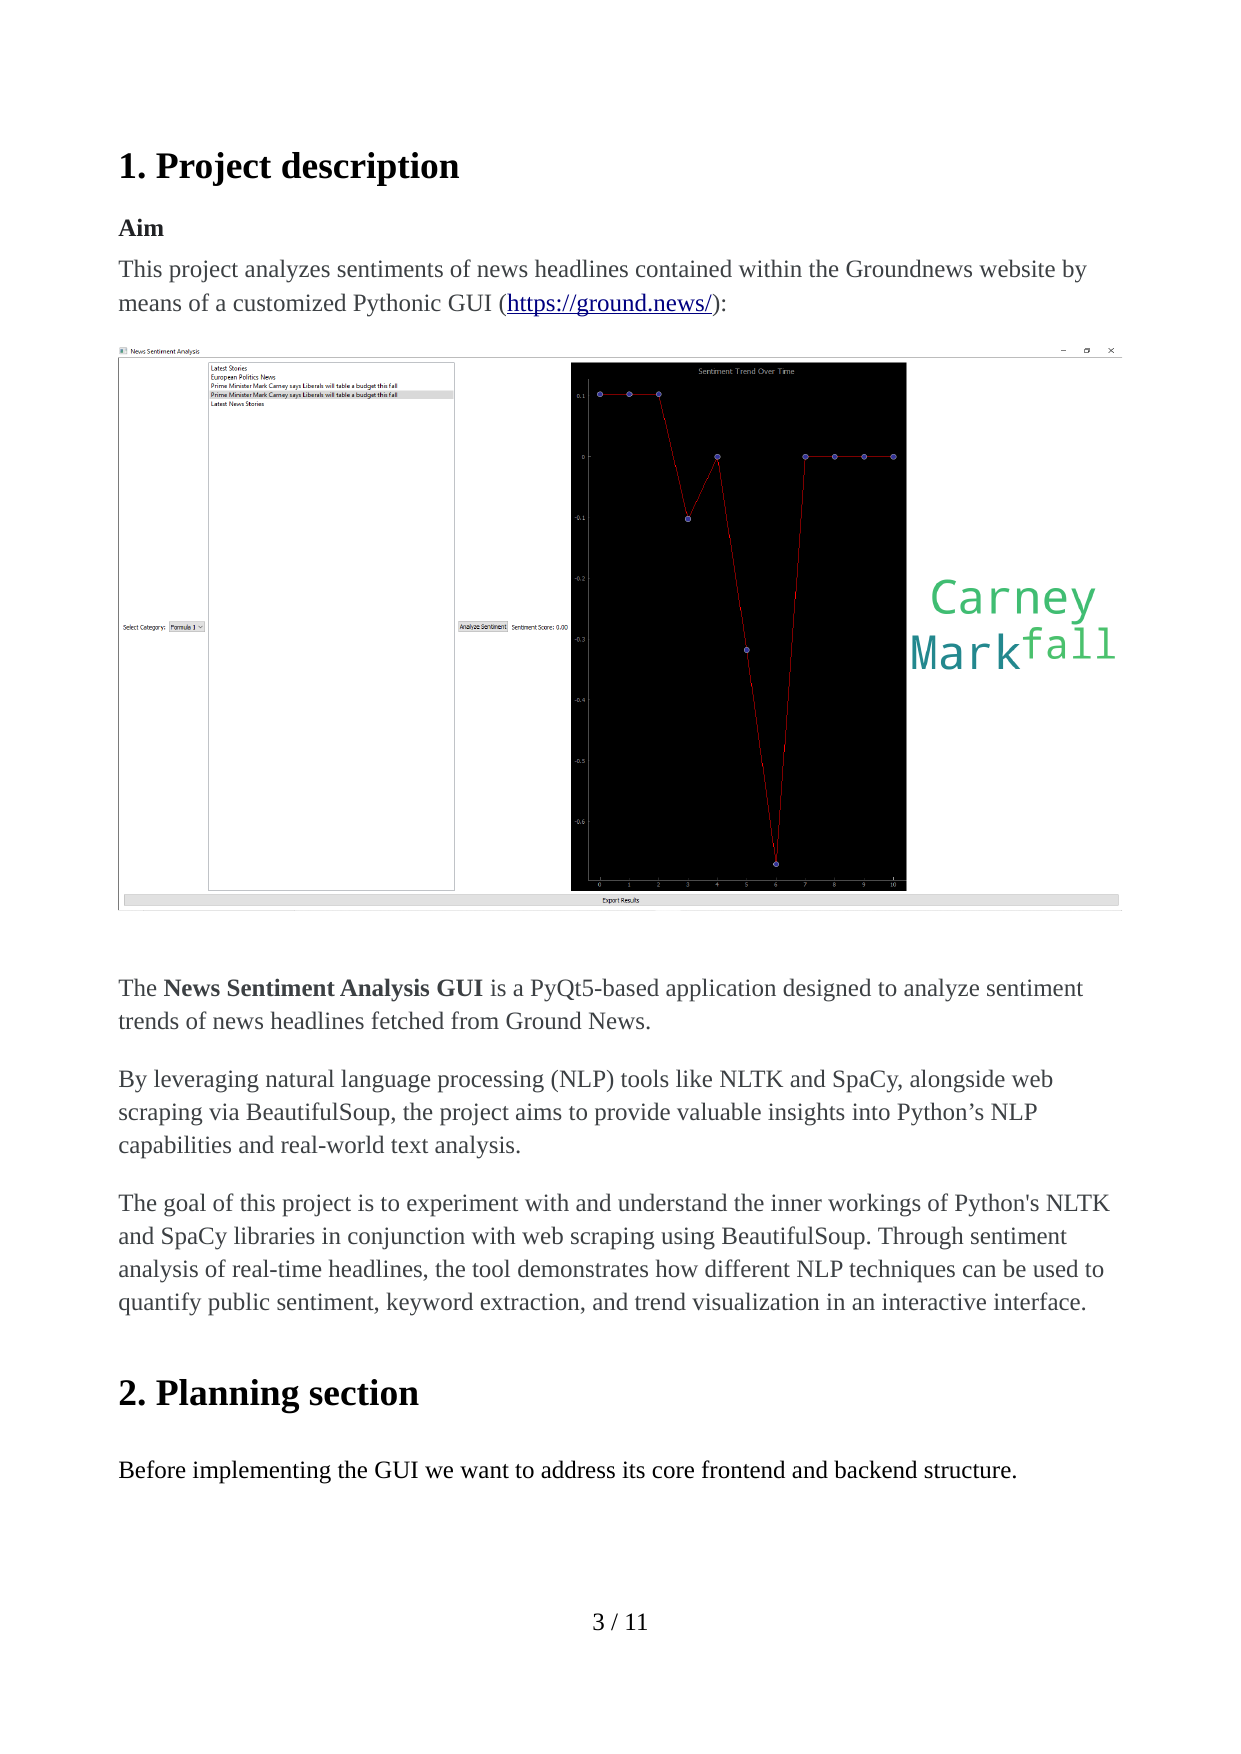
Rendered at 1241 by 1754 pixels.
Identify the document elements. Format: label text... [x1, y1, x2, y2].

subtitle 1. Project description [118, 143, 1122, 186]
text This project analyzes sentiments of news headlines contained within the Groundnews website by means of a customized Pythonic GUI (https://ground.news/): [118, 254, 1122, 316]
text The goal of this project is to experiment with and understand the inner workings of Python's NLTK and SpaCy libraries in conjunction with web scraping using BeautifulSoup. Through sentiment analysis of real-time headlines, the tool demonstrates how different NLP techniques can be used to quantify public sentiment, keyword extraction, and trend visualization in an interactive interface. [118, 1188, 1122, 1316]
subtitle Aim [118, 213, 1122, 242]
picture [118, 345, 1123, 911]
subtitle 2. Planning section [118, 1370, 1122, 1413]
text The News Sentiment Analysis GUI is a PyQt5-based application designed to analyze sentiment trends of news headlines fetched from Ground News. [118, 973, 1122, 1035]
text By leveraging natural language processing (NLP) tools like NLTK and SpaCy, alongside web scraping via BeautifulSoup, the project aims to provide valuable insights into Python’s NLP capabilities and real-world text analysis. [118, 1064, 1122, 1159]
text Before implementing the GUI we want to address its core frontend and backend structure. [118, 1455, 1122, 1483]
